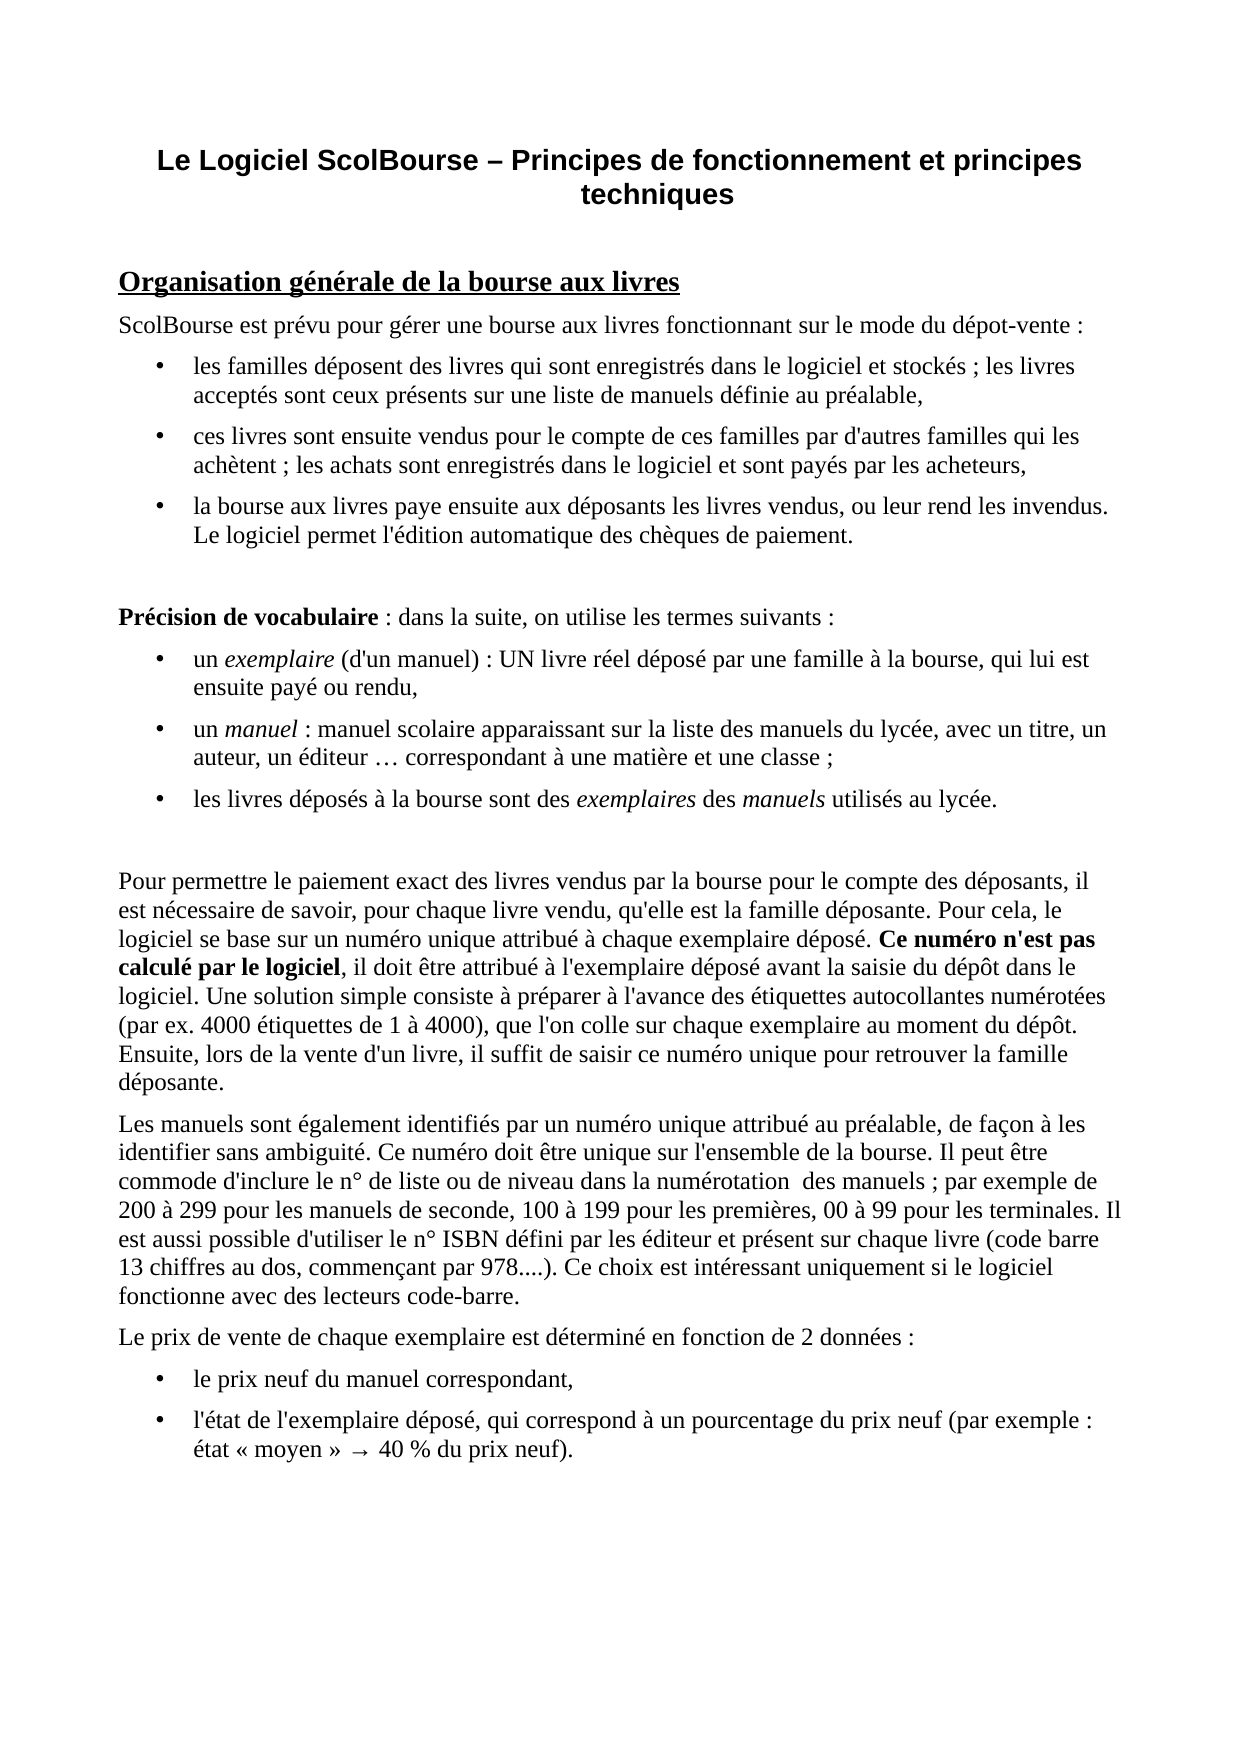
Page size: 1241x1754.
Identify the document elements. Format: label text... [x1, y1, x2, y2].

list les livres déposés à la bourse sont des exemplaires des manuels utilisés au lycée. [156, 784, 1122, 812]
list ces livres sont ensuite vendus pour le compte de ces familles par d'autres familles qui les achètent ; les achats sont enregistrés dans le logiciel et sont payés par les acheteurs, [156, 421, 1122, 479]
list le prix neuf du manuel correspondant, [156, 1364, 1122, 1392]
subtitle Le Logiciel ScolBourse – Principes de fonctionnement et principes techniques [118, 143, 1122, 210]
list un manuel : manuel scolaire apparaissant sur la liste des manuels du lycée, avec un titre, un auteur, un éditeur … correspondant à une matière et une classe ; [156, 714, 1122, 771]
text Organisation générale de la bourse aux livres [118, 264, 1122, 297]
text Pour permettre le paiement exact des livres vendus par la bourse pour le compte des déposants, il est nécessaire de savoir, pour chaque livre vendu, qu'elle est la famille déposante. Pour cela, le logiciel se base sur un numéro unique attribué à chaque exemplaire déposé. Ce numéro n'est pas calculé par le logiciel, il doit être attribué à l'exemplaire déposé avant la saisie du dépôt dans le logiciel. Une solution simple consiste à préparer à l'avance des étiquettes autocollantes numérotées (par ex. 4000 étiquettes de 1 à 4000), que l'on colle sur chaque exemplaire au moment du dépôt. Ensuite, lors de la vente d'un livre, il suffit de saisir ce numéro unique pour retrouver la famille déposante. [118, 866, 1122, 1096]
text Les manuels sont également identifiés par un numéro unique attribué au préalable, de façon à les identifier sans ambiguité. Ce numéro doit être unique sur l'ensemble de la bourse. Il peut être commode d'inclure le n° de liste ou de niveau dans la numérotation des manuels ; par exemple de 200 à 299 pour les manuels de seconde, 100 à 199 pour les premières, 00 à 99 pour les terminales. Il est aussi possible d'utiliser le n° ISBN défini par les éditeur et présent sur chaque livre (code barre 13 chiffres au dos, commençant par 978....). Ce choix est intéressant uniquement si le logiciel fonctionne avec des lecteurs code-barre. [118, 1109, 1122, 1310]
list l'état de l'exemplaire déposé, qui correspond à un pourcentage du prix neuf (par exemple : état « moyen » → 40 % du prix neuf). [156, 1405, 1122, 1462]
list un exemplaire (d'un manuel) : UN livre réel déposé par une famille à la bourse, qui lui est ensuite payé ou rendu, [156, 644, 1122, 701]
text ScolBourse est prévu pour gérer une bourse aux livres fonctionnant sur le mode du dépot-vente : [118, 310, 1122, 339]
text Précision de vocabulaire : dans la suite, on utilise les termes suivants : [118, 602, 1122, 631]
list les familles déposent des livres qui sont enregistrés dans le logiciel et stockés ; les livres acceptés sont ceux présents sur une liste de manuels définie au préalable, [156, 351, 1122, 409]
text Le prix de vente de chaque exemplaire est déterminé en fonction de 2 données : [118, 1322, 1122, 1351]
list la bourse aux livres paye ensuite aux déposants les livres vendus, ou leur rend les invendus. Le logiciel permet l'édition automatique des chèques de paiement. [156, 491, 1122, 549]
